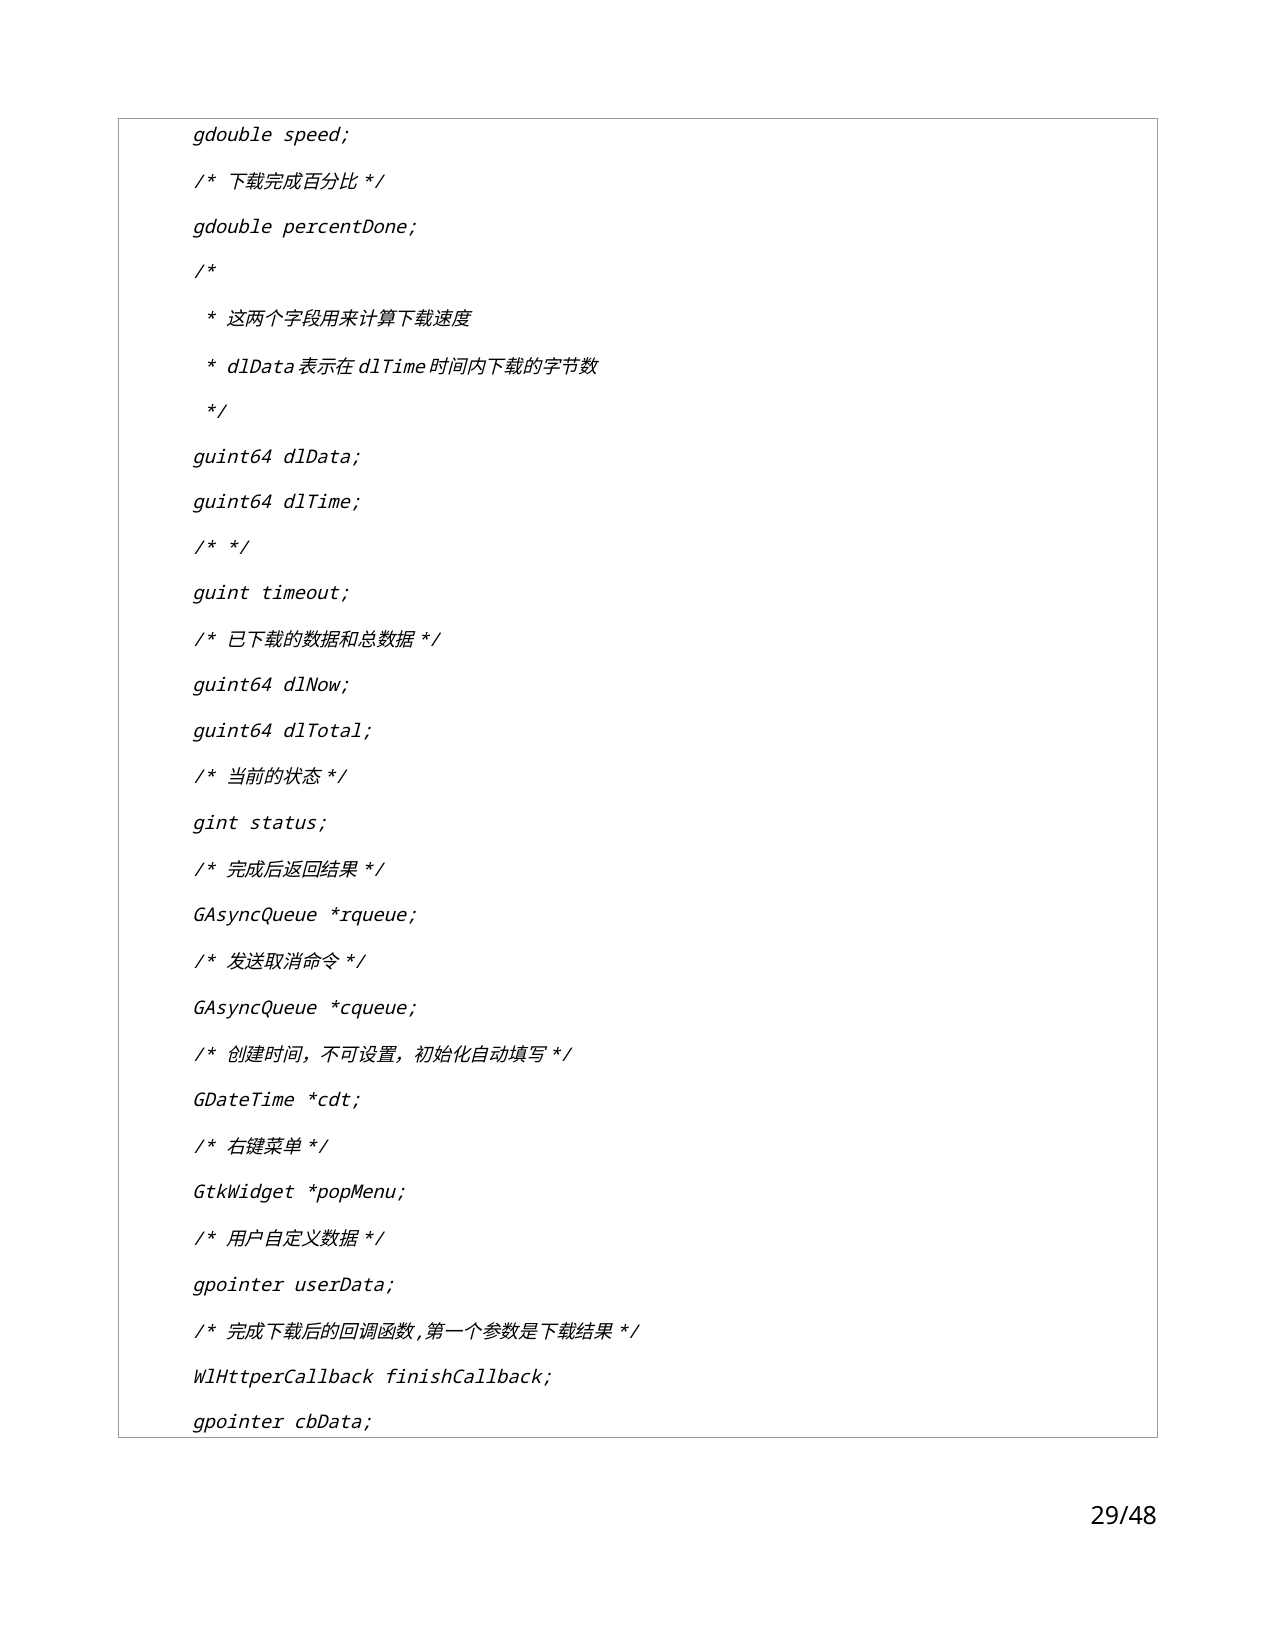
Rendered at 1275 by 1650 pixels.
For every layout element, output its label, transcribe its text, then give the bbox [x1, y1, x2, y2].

text guint timeout; [119, 576, 1157, 605]
text gint status; [119, 806, 1157, 835]
text * 这两个字段用来计算下载速度 [119, 301, 1157, 331]
text * dlData表示在dlTime时间内下载的字节数 [119, 348, 1157, 378]
text /* 当前的状态 */ [119, 759, 1157, 789]
text /* 创建时间，不可设置，初始化自动填写 */ [119, 1036, 1157, 1066]
text GAsyncQueue *cqueue; [119, 991, 1157, 1019]
text gpointer cbData; [119, 1406, 1157, 1437]
text /* 发送取消命令 */ [119, 944, 1157, 974]
text /* 已下载的数据和总数据 */ [119, 621, 1157, 652]
text guint64 dlTime; [119, 486, 1157, 514]
text WlHttperCallback finishCallback; [119, 1361, 1157, 1389]
text GAsyncQueue *rqueue; [119, 898, 1157, 927]
text /* [119, 256, 1157, 284]
text /* 下载完成百分比 */ [119, 163, 1157, 194]
text /* 完成下载后的回调函数,第一个参数是下载结果 */ [119, 1313, 1157, 1344]
text GtkWidget *popMenu; [119, 1176, 1157, 1204]
text gdouble percentDone; [119, 211, 1157, 239]
text /* */ [119, 531, 1157, 559]
text /* 完成后返回结果 */ [119, 851, 1157, 882]
text guint64 dlTotal; [119, 714, 1157, 742]
text guint64 dlData; [119, 441, 1157, 469]
text GDateTime *cdt; [119, 1083, 1157, 1112]
text */ [119, 395, 1157, 424]
text gpointer userData; [119, 1268, 1157, 1297]
text guint64 dlNow; [119, 668, 1157, 697]
text /* 用户自定义数据 */ [119, 1221, 1157, 1251]
text gdouble speed; [119, 119, 1157, 147]
text /* 右键菜单 */ [119, 1128, 1157, 1159]
